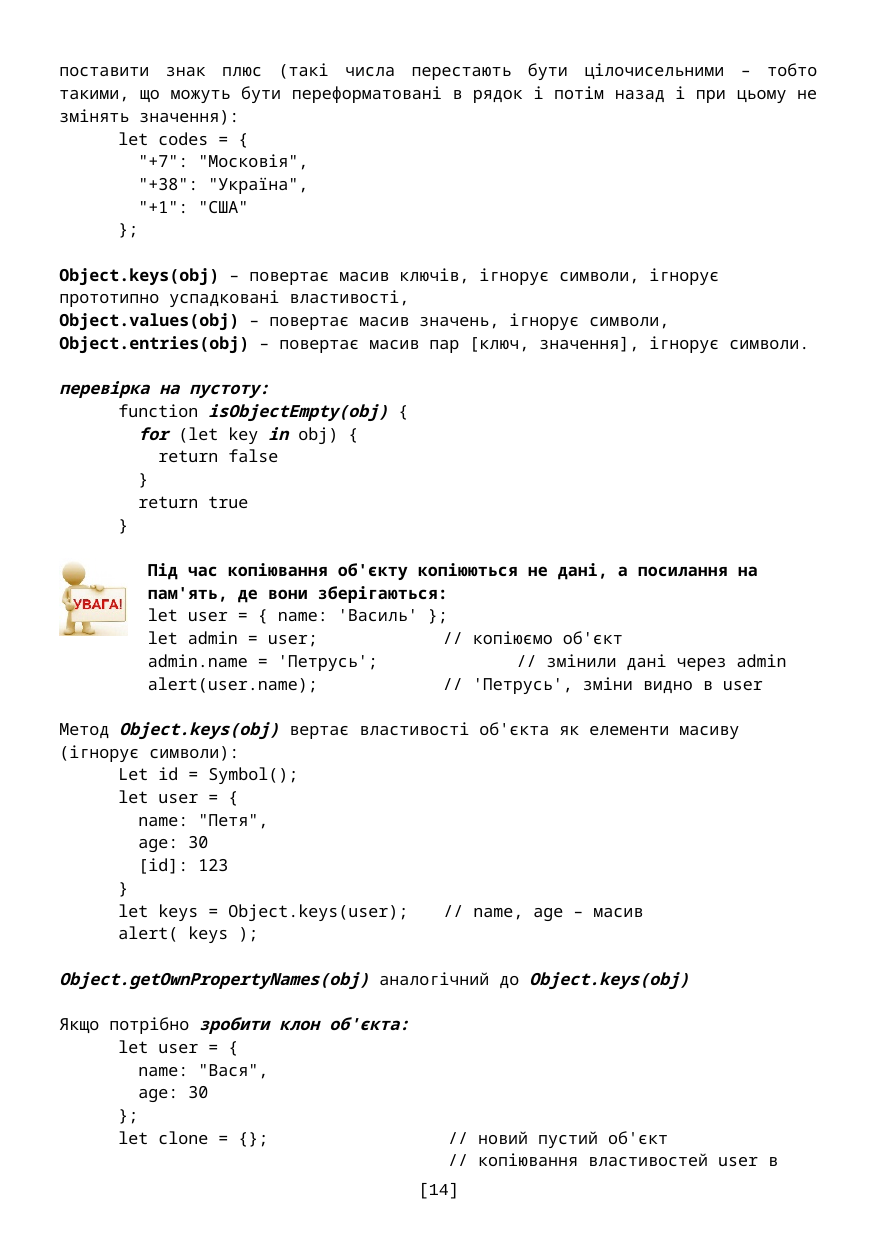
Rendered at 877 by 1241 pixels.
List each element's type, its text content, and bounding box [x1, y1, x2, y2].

table_header // name, age – масив [443, 763, 818, 945]
text "+1": "США" [118, 195, 818, 218]
text } [118, 468, 818, 491]
text return false [118, 445, 818, 468]
text return true [118, 491, 818, 513]
text let codes = { [118, 127, 818, 150]
table_header Під час копіювання об'єкту копіюються не дані, а посилання на пам'ять, де вони зберігаються: let user = { name: 'Василь' }; let admin = user; // копіюємо об'єкт admin.name = 'Петрусь'; // змінили дані через admin alert(user.name); // 'Петрусь', зміни видно в user [148, 559, 818, 695]
text Object.entries(obj) – повертає масив пар [ключ, значення], ігнорує символи. [59, 332, 818, 354]
table_header // новий пустий об'єкт // копіювання властивостей user в [448, 1036, 818, 1172]
table_header [59, 559, 148, 695]
text Якщо потрібно зробити клон об'єкта: [59, 1013, 818, 1036]
text "+7": "Московія", [118, 150, 818, 173]
table_header let user = { name: "Вася", age: 30 }; let clone = {}; [59, 1036, 448, 1172]
text }; [118, 218, 818, 241]
text for (let key in obj) { [118, 422, 818, 445]
text Object.keys(obj) – повертає масив ключів, ігнорує символи, ігнорує прототипно успадковані властивості, [59, 263, 818, 309]
table_header Let id = Symbol(); let user = { name: "Петя", age: 30 [id]: 123 } let keys = Object.keys(user); alert( keys ); [59, 763, 443, 945]
text поставити знак плюс (такі числа перестають бути цілочисельними – тобто такими, що можуть бути переформатовані в рядок і потім назад і при цьому не змінять значення): [59, 59, 818, 127]
text function isObjectEmpty(obj) { [118, 400, 818, 422]
text перевірка на пустоту: [59, 377, 818, 400]
text Object.getOwnPropertyNames(obj) аналогічний до Object.keys(obj) [59, 967, 818, 990]
text Метод Object.keys(obj) вертає властивості об'єкта як елементи масиву (ігнорує символи): [59, 718, 818, 763]
text } [118, 513, 818, 536]
picture [59, 558, 128, 636]
text "+38": "Україна", [118, 173, 818, 195]
text Object.values(obj) – повертає масив значень, ігнорує символи, [59, 309, 818, 332]
